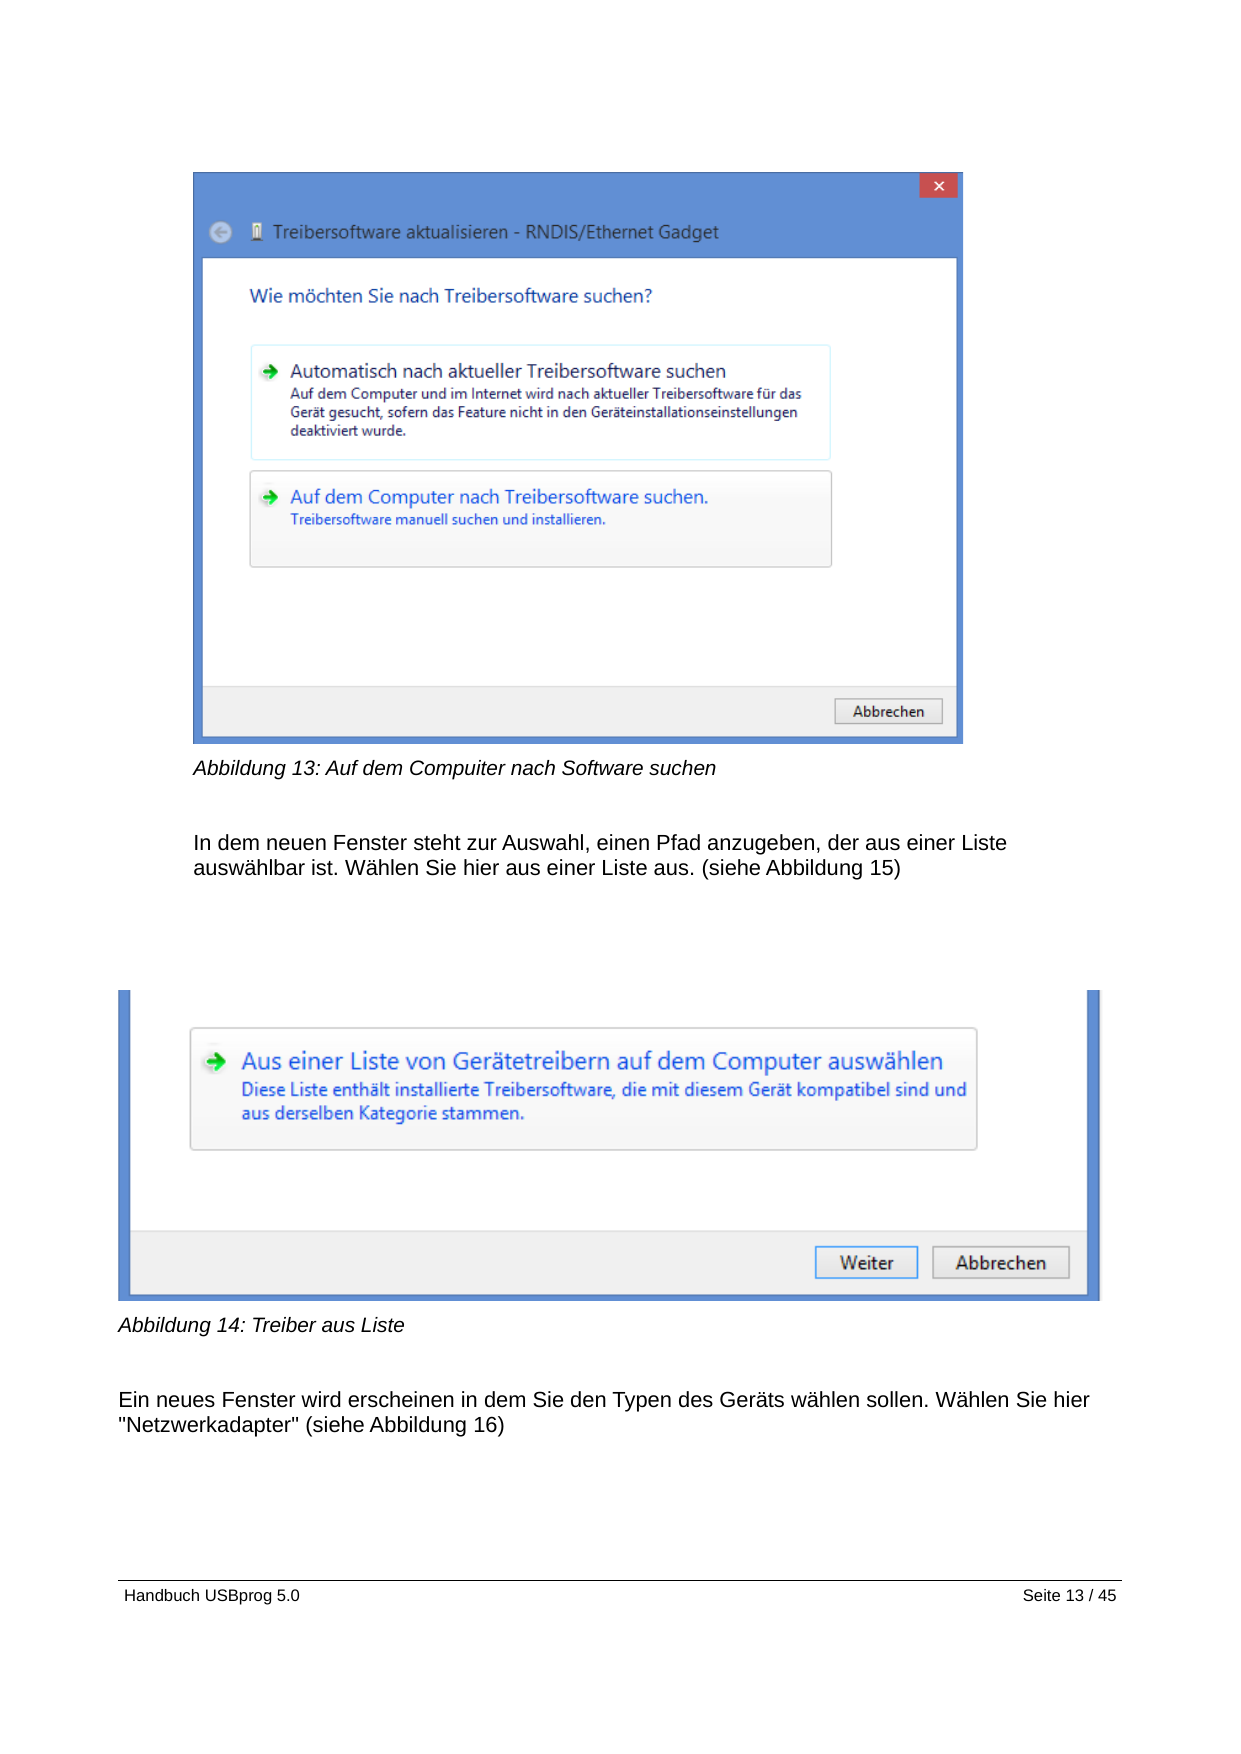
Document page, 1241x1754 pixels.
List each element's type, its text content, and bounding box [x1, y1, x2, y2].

picture [118, 990, 1103, 1301]
text Ein neues Fenster wird erscheinen in dem Sie den Typen des Geräts wählen sollen. Wählen Sie hier "Netzwerkadapter" (siehe Abbildung 16) [118, 1387, 1122, 1438]
list In dem neuen Fenster steht zur Auswahl, einen Pfad anzugeben, der aus einer Liste auswählbar ist. Wählen Sie hier aus einer Liste aus. (siehe Abbildung 15) [156, 830, 1122, 880]
text Abbildung 14: Treiber aus Liste [118, 1301, 1102, 1337]
picture [193, 172, 964, 744]
list Abbildung 13: Auf dem Compuiter nach Software suchen [193, 744, 963, 779]
